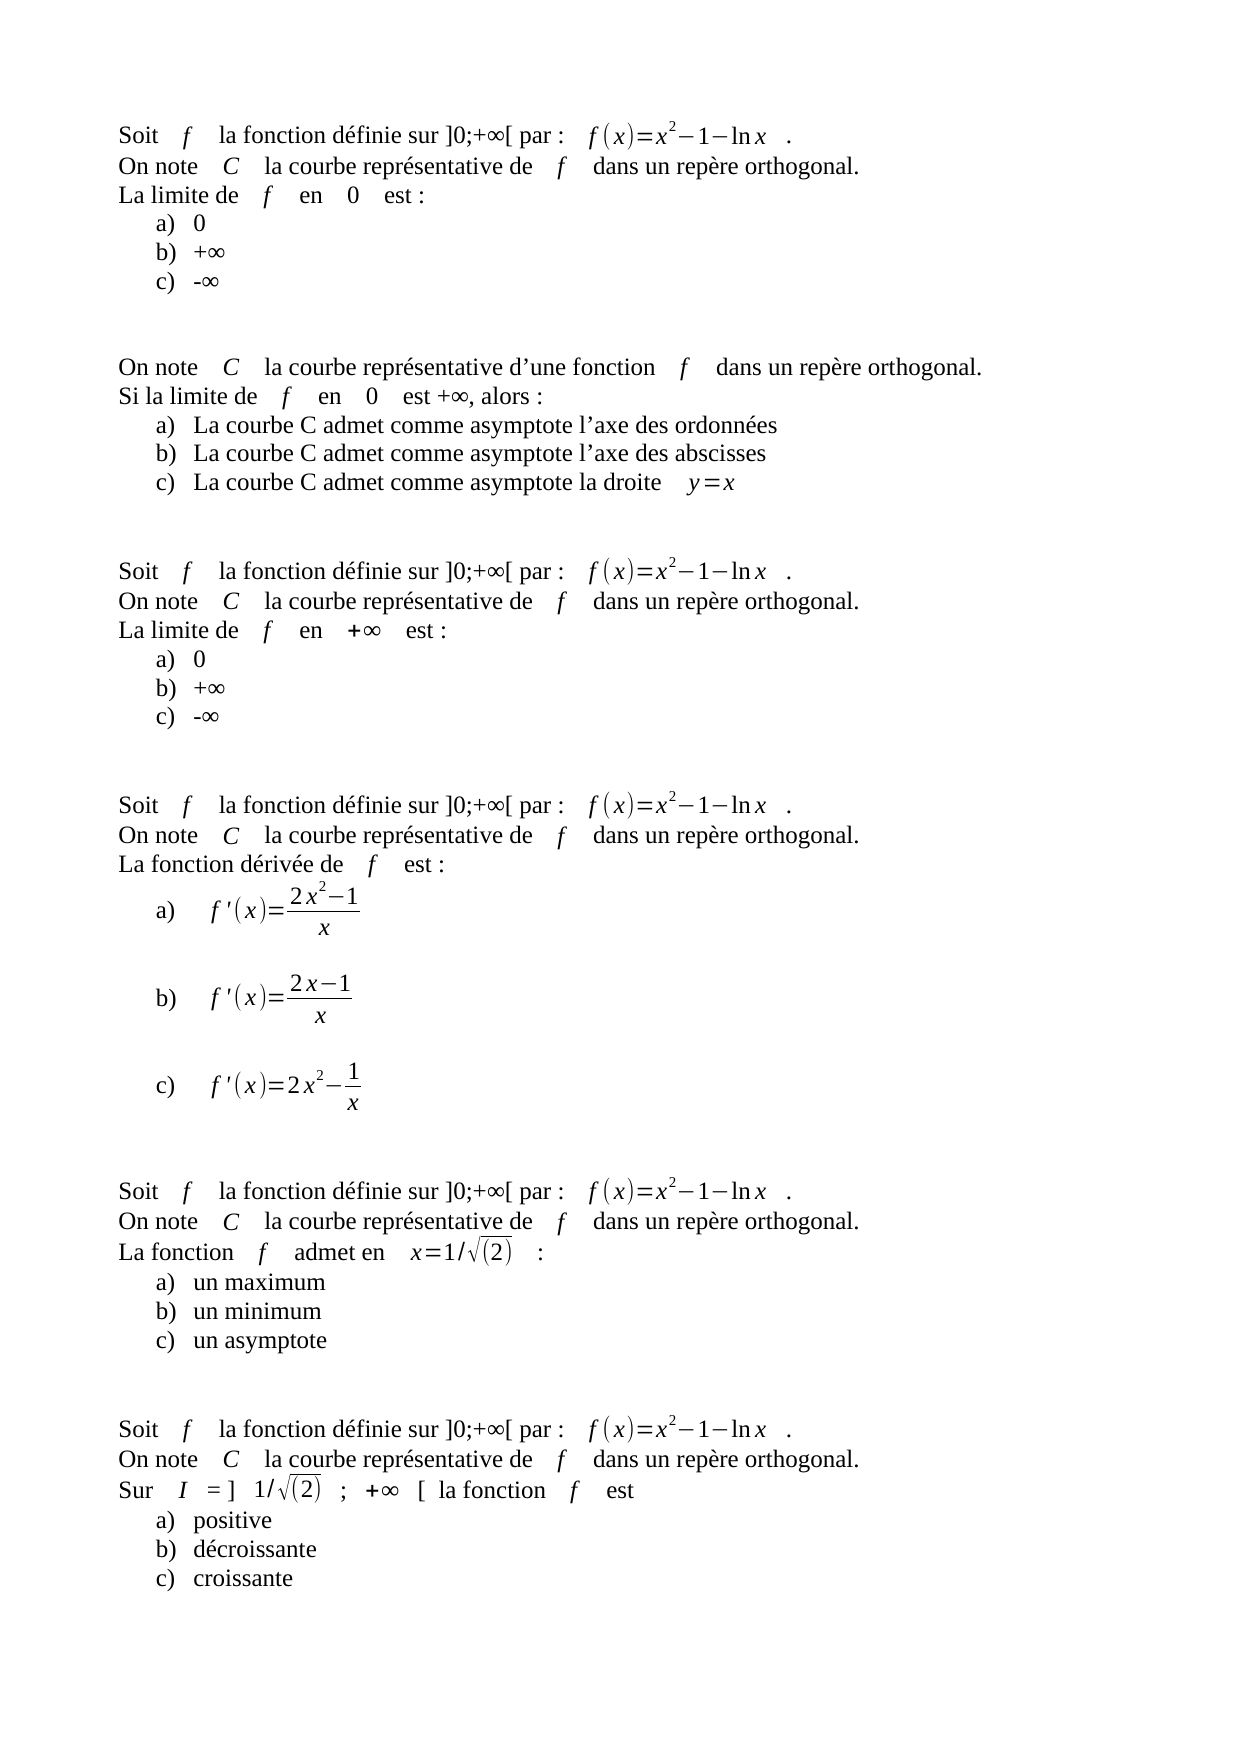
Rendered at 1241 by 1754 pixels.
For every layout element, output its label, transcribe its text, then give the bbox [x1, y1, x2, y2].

list positive [156, 1505, 1122, 1534]
list un maximum [156, 1267, 1122, 1296]
text Soit la fonction définie sur ]0;+∞[ par : . [118, 553, 1122, 586]
list La courbe C admet comme asymptote l’axe des ordonnées [156, 410, 1122, 438]
list croissante [156, 1563, 1122, 1591]
text On note la courbe représentative de dans un repère orthogonal. [118, 586, 1122, 615]
text Sur = ];[ la fonction est [118, 1473, 1122, 1505]
list un minimum [156, 1296, 1122, 1325]
text On note la courbe représentative de dans un repère orthogonal. [118, 151, 1122, 180]
text On note la courbe représentative de dans un repère orthogonal. [118, 1444, 1122, 1473]
text La limite de en est : [118, 180, 1122, 208]
text La fonction dérivée de est : [118, 849, 1122, 878]
list 0 [156, 644, 1122, 673]
text Si la limite de en est +∞, alors : [118, 381, 1122, 410]
list La courbe C admet comme asymptote la droite [156, 467, 1122, 496]
text On note la courbe représentative de dans un repère orthogonal. [118, 1206, 1122, 1235]
list -∞ [156, 266, 1122, 295]
text Soit la fonction définie sur ]0;+∞[ par : . [118, 118, 1122, 151]
list un asymptote [156, 1325, 1122, 1354]
text Soit la fonction définie sur ]0;+∞[ par : . [118, 788, 1122, 821]
text On note la courbe représentative de dans un repère orthogonal. [118, 821, 1122, 849]
list +∞ [156, 673, 1122, 701]
list La courbe C admet comme asymptote l’axe des abscisses [156, 438, 1122, 467]
list +∞ [156, 237, 1122, 266]
text Soit la fonction définie sur ]0;+∞[ par : . [118, 1173, 1122, 1206]
text La fonction admet en : [118, 1235, 1122, 1267]
text La limite de en est : [118, 615, 1122, 644]
text On note la courbe représentative d’une fonction dans un repère orthogonal. [118, 352, 1122, 381]
text Soit la fonction définie sur ]0;+∞[ par : . [118, 1411, 1122, 1444]
list -∞ [156, 701, 1122, 730]
list 0 [156, 208, 1122, 237]
list décroissante [156, 1534, 1122, 1563]
